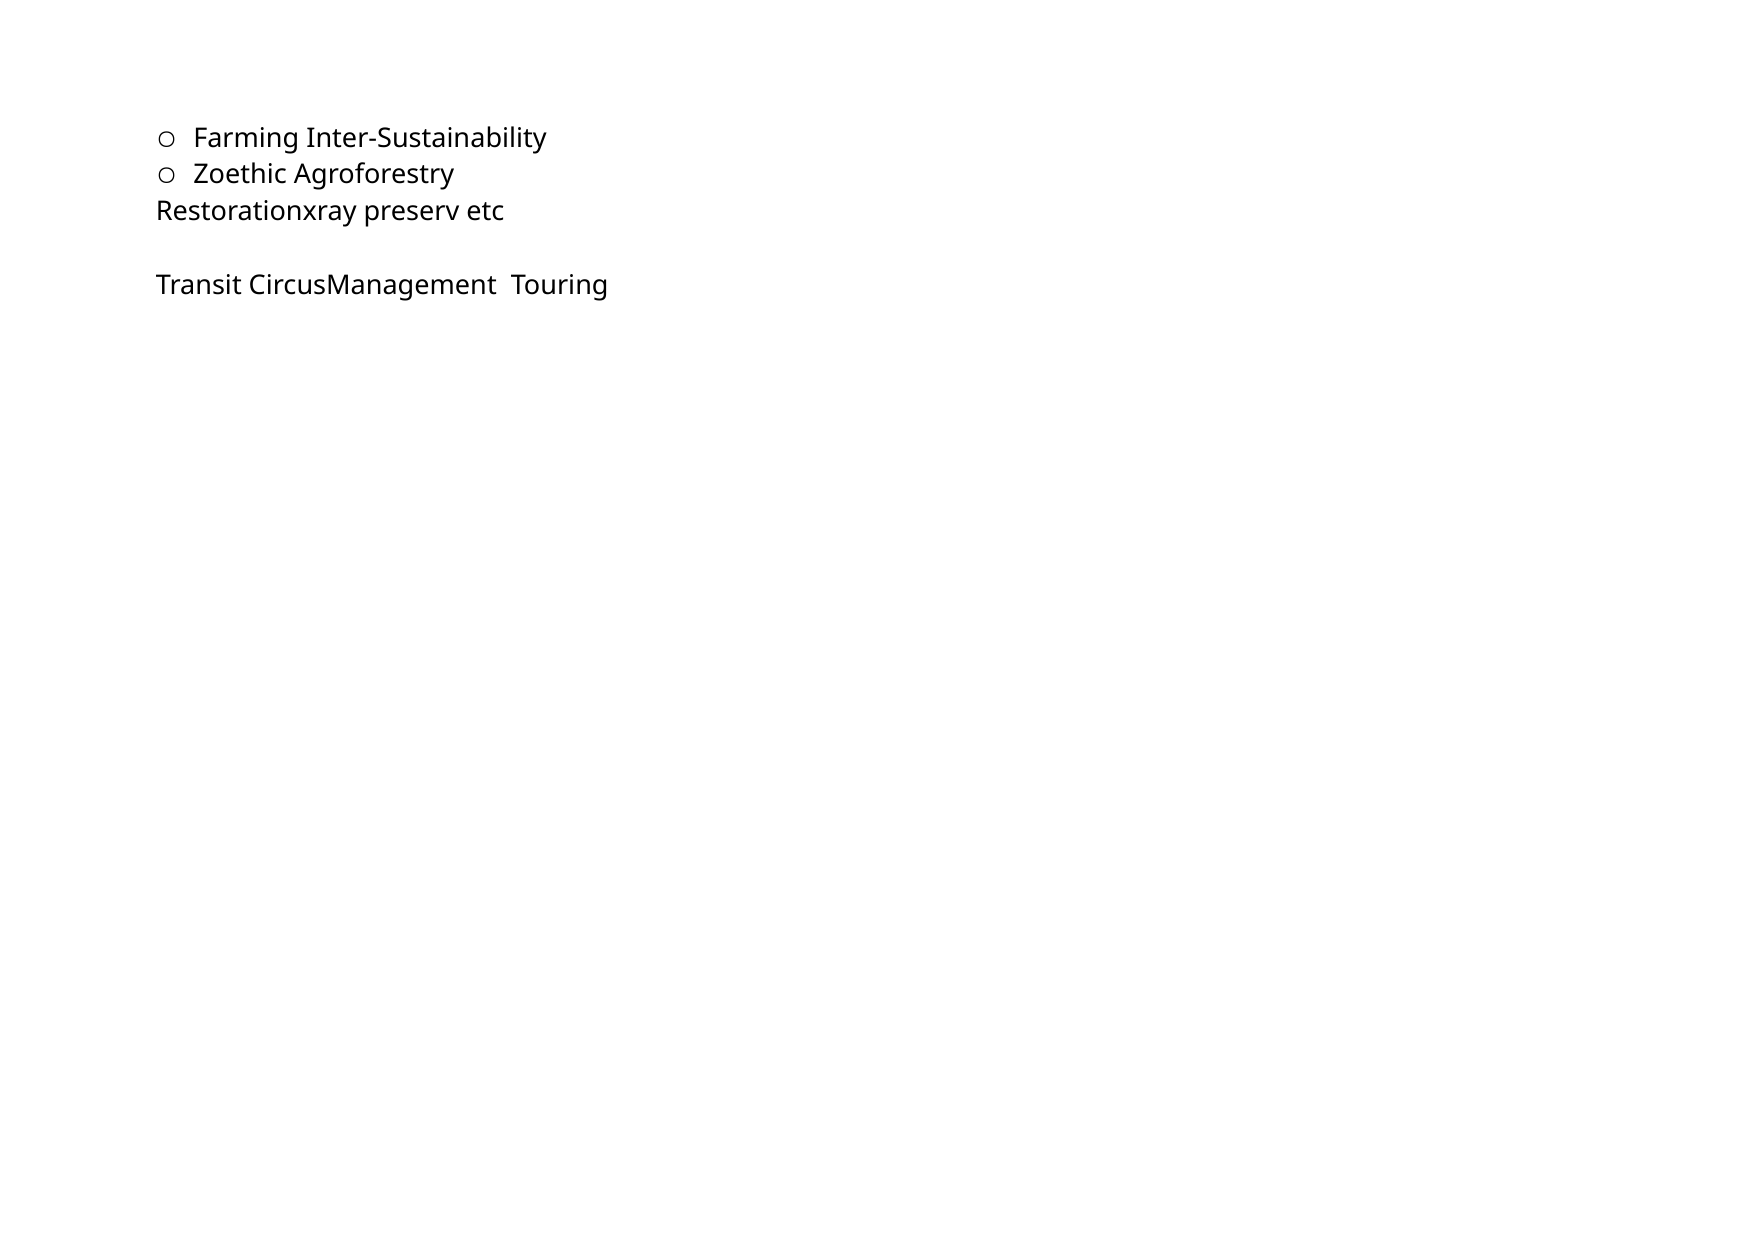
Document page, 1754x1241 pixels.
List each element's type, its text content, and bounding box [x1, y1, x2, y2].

list Zoethic Agroforestry [156, 155, 877, 192]
text Transit CircusManagement Touring [156, 266, 877, 302]
list Farming Inter-Sustainability [156, 118, 877, 155]
text Restorationxray preserv etc [156, 192, 877, 229]
